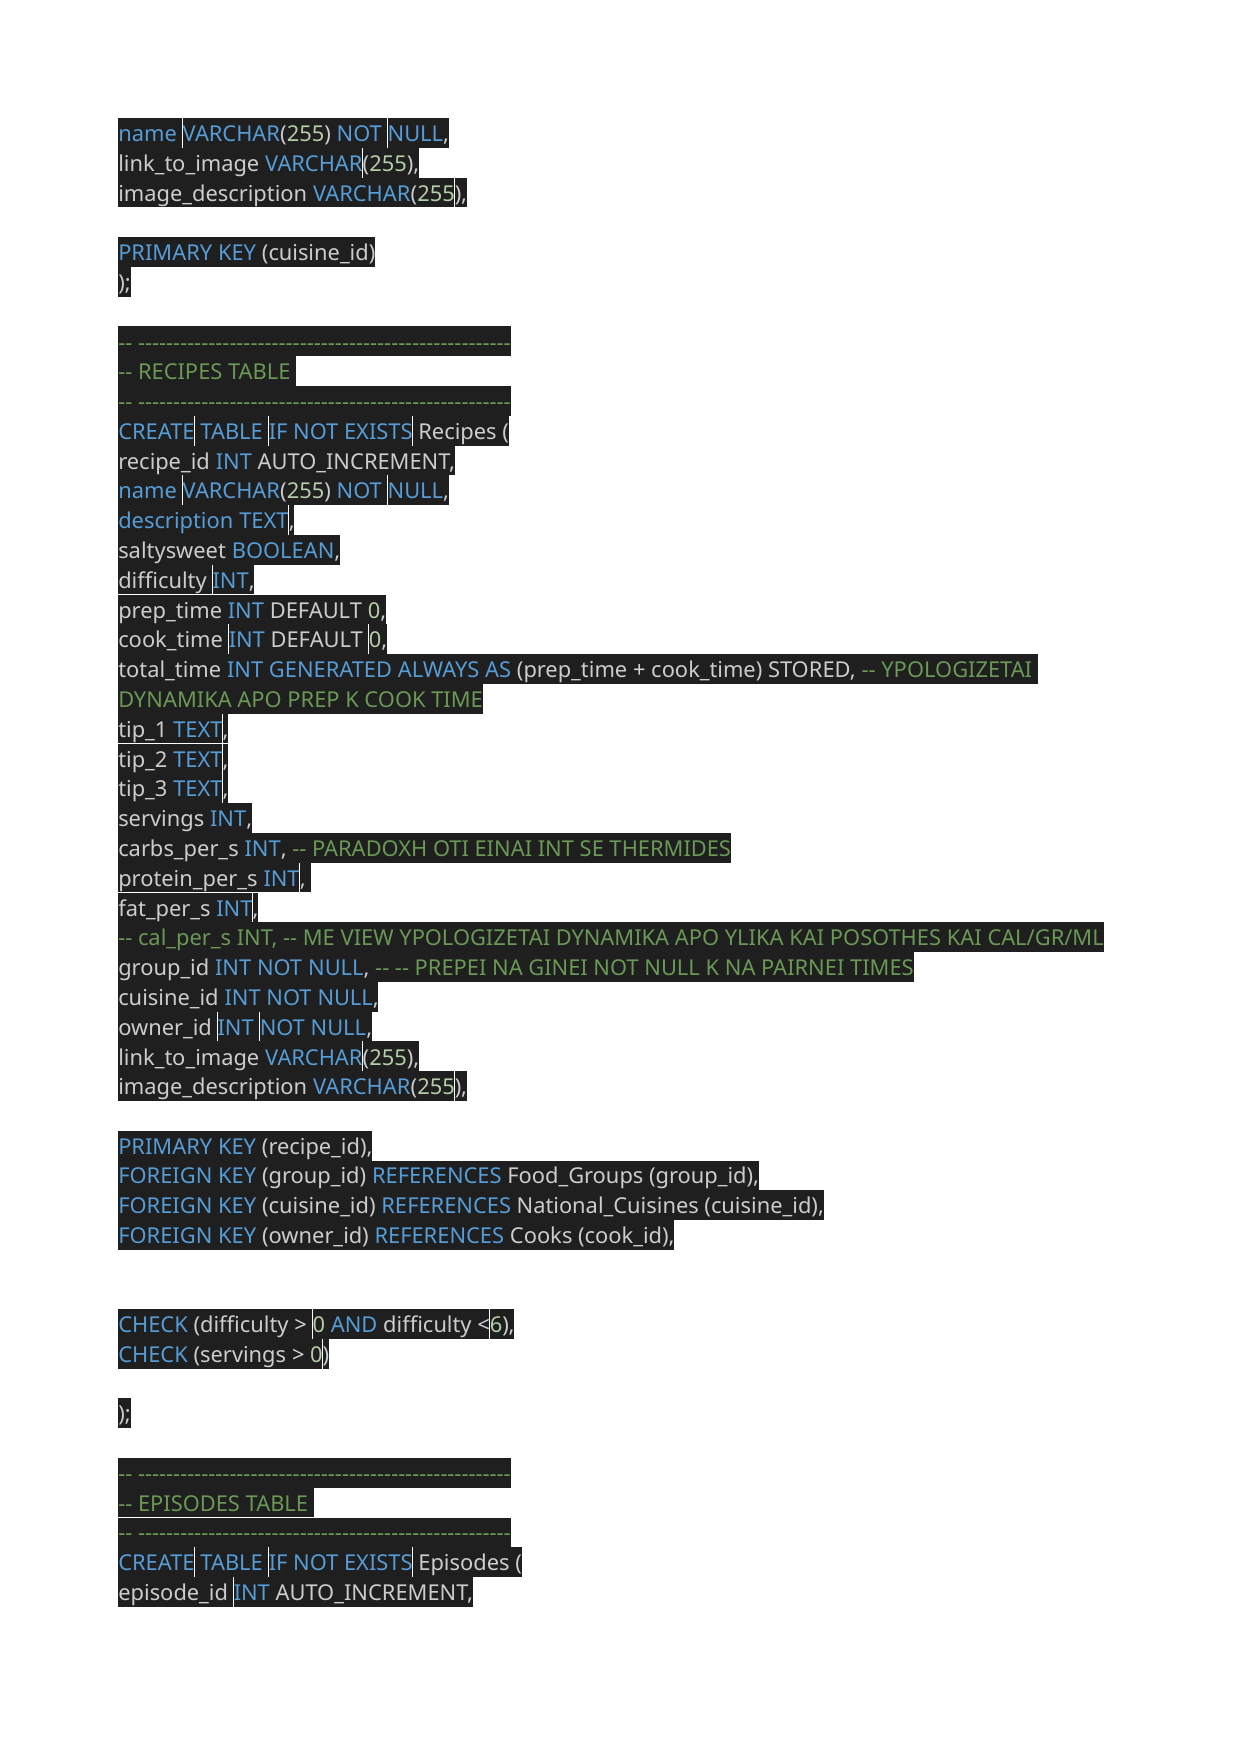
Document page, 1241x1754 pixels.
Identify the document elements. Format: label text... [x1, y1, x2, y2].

text recipe_id INT AUTO_INCREMENT, [118, 446, 1122, 475]
text -- ----------------------------------------------------- [118, 1458, 1122, 1488]
text image_description VARCHAR(255), [118, 178, 1122, 207]
text cook_time INT DEFAULT 0, [118, 624, 1122, 654]
text difficulty INT, [118, 565, 1122, 594]
text fat_per_s INT, [118, 892, 1122, 922]
text -- ----------------------------------------------------- [118, 1517, 1122, 1547]
text name VARCHAR(255) NOT NULL, [118, 475, 1122, 505]
text CREATE TABLE IF NOT EXISTS Episodes ( [118, 1547, 1122, 1577]
text CHECK (servings > 0) [118, 1339, 1122, 1369]
text -- cal_per_s INT, -- ME VIEW YPOLOGIZETAI DYNAMIKA APO YLIKA KAI POSOTHES KAI CAL/GR/ML [118, 922, 1122, 952]
text -- ----------------------------------------------------- [118, 386, 1122, 416]
text ); [118, 1398, 1122, 1428]
text owner_id INT NOT NULL, [118, 1012, 1122, 1041]
text -- EPISODES TABLE [118, 1488, 1122, 1517]
text link_to_image VARCHAR(255), [118, 1041, 1122, 1071]
text link_to_image VARCHAR(255), [118, 148, 1122, 178]
text FOREIGN KEY (group_id) REFERENCES Food_Groups (group_id), [118, 1161, 1122, 1190]
text ); [118, 267, 1122, 297]
text name VARCHAR(255) NOT NULL, [118, 118, 1122, 148]
text PRIMARY KEY (recipe_id), [118, 1131, 1122, 1161]
text CREATE TABLE IF NOT EXISTS Recipes ( [118, 416, 1122, 446]
text total_time INT GENERATED ALWAYS AS (prep_time + cook_time) STORED, -- YPOLOGIZETAI DYNAMIKA APO PREP K COOK TIME [118, 654, 1122, 714]
text CHECK (difficulty > 0 AND difficulty <6), [118, 1309, 1122, 1339]
text -- RECIPES TABLE [118, 356, 1122, 386]
text servings INT, [118, 803, 1122, 833]
text image_description VARCHAR(255), [118, 1071, 1122, 1101]
text description TEXT, [118, 505, 1122, 535]
text protein_per_s INT, [118, 863, 1122, 892]
text saltysweet BOOLEAN, [118, 535, 1122, 565]
text tip_3 TEXT, [118, 773, 1122, 803]
text tip_1 TEXT, [118, 714, 1122, 743]
text -- ----------------------------------------------------- [118, 326, 1122, 356]
text FOREIGN KEY (cuisine_id) REFERENCES National_Cuisines (cuisine_id), [118, 1190, 1122, 1220]
text prep_time INT DEFAULT 0, [118, 594, 1122, 624]
text FOREIGN KEY (owner_id) REFERENCES Cooks (cook_id), [118, 1220, 1122, 1250]
text PRIMARY KEY (cuisine_id) [118, 237, 1122, 267]
text cuisine_id INT NOT NULL, [118, 982, 1122, 1012]
text carbs_per_s INT, -- PARADOXH OTI EINAI INT SE THERMIDES [118, 833, 1122, 863]
text group_id INT NOT NULL, -- -- PREPEI NA GINEI NOT NULL K NA PAIRNEI TIMES [118, 952, 1122, 982]
text episode_id INT AUTO_INCREMENT, [118, 1577, 1122, 1607]
text tip_2 TEXT, [118, 743, 1122, 773]
